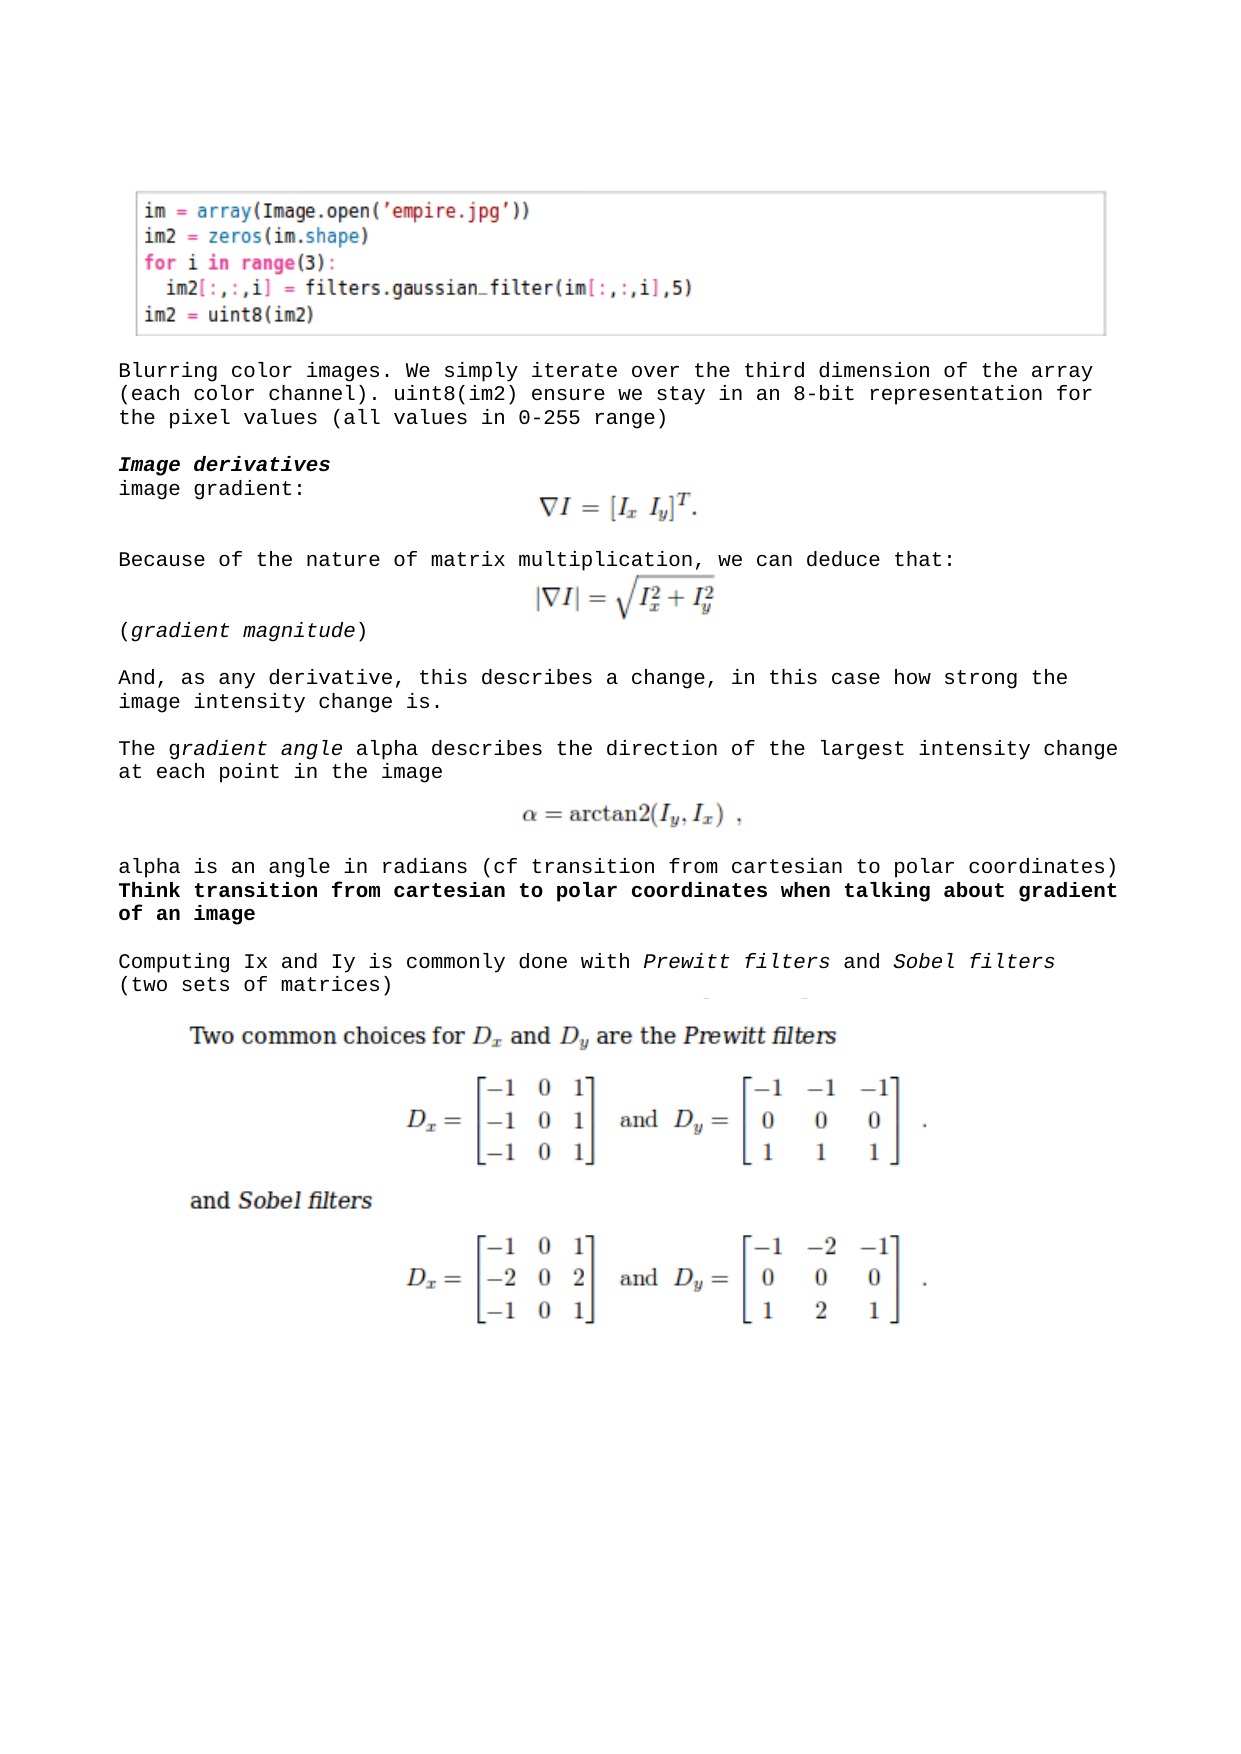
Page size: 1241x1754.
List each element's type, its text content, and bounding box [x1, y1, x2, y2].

text And, as any derivative, this describes a change, in this case how strong the image intensity change is. [118, 667, 1122, 714]
text [710, 478, 1122, 501]
text (gradient magnitude) [118, 620, 1122, 643]
text Because of the nature of matrix multiplication, we can deduce that: [118, 549, 1122, 572]
text The gradient angle alpha describes the direction of the largest intensity change at each point in the image [118, 738, 1122, 785]
picture [133, 189, 1107, 336]
text Image derivatives [118, 454, 1122, 478]
text Blurring color images. We simply iterate over the third dimension of the array (each color channel). uint8(im2) ensure we stay in an 8-bit representation for the pixel values (all values in 0-255 range) [118, 359, 1122, 431]
text image gradient: [118, 478, 531, 501]
text Think transition from cartesian to polar coordinates when talking about gradient of an image [118, 880, 1122, 927]
text (two sets of matrices) [118, 974, 1122, 998]
text Computing Ix and Iy is commonly done with Prewitt filters and Sobel filters [118, 951, 1122, 974]
picture [173, 998, 1067, 1347]
text alpha is an angle in radians (cf transition from cartesian to polar coordinates) [118, 856, 1122, 880]
picture [516, 572, 724, 629]
picture [531, 477, 710, 531]
picture [488, 785, 753, 837]
